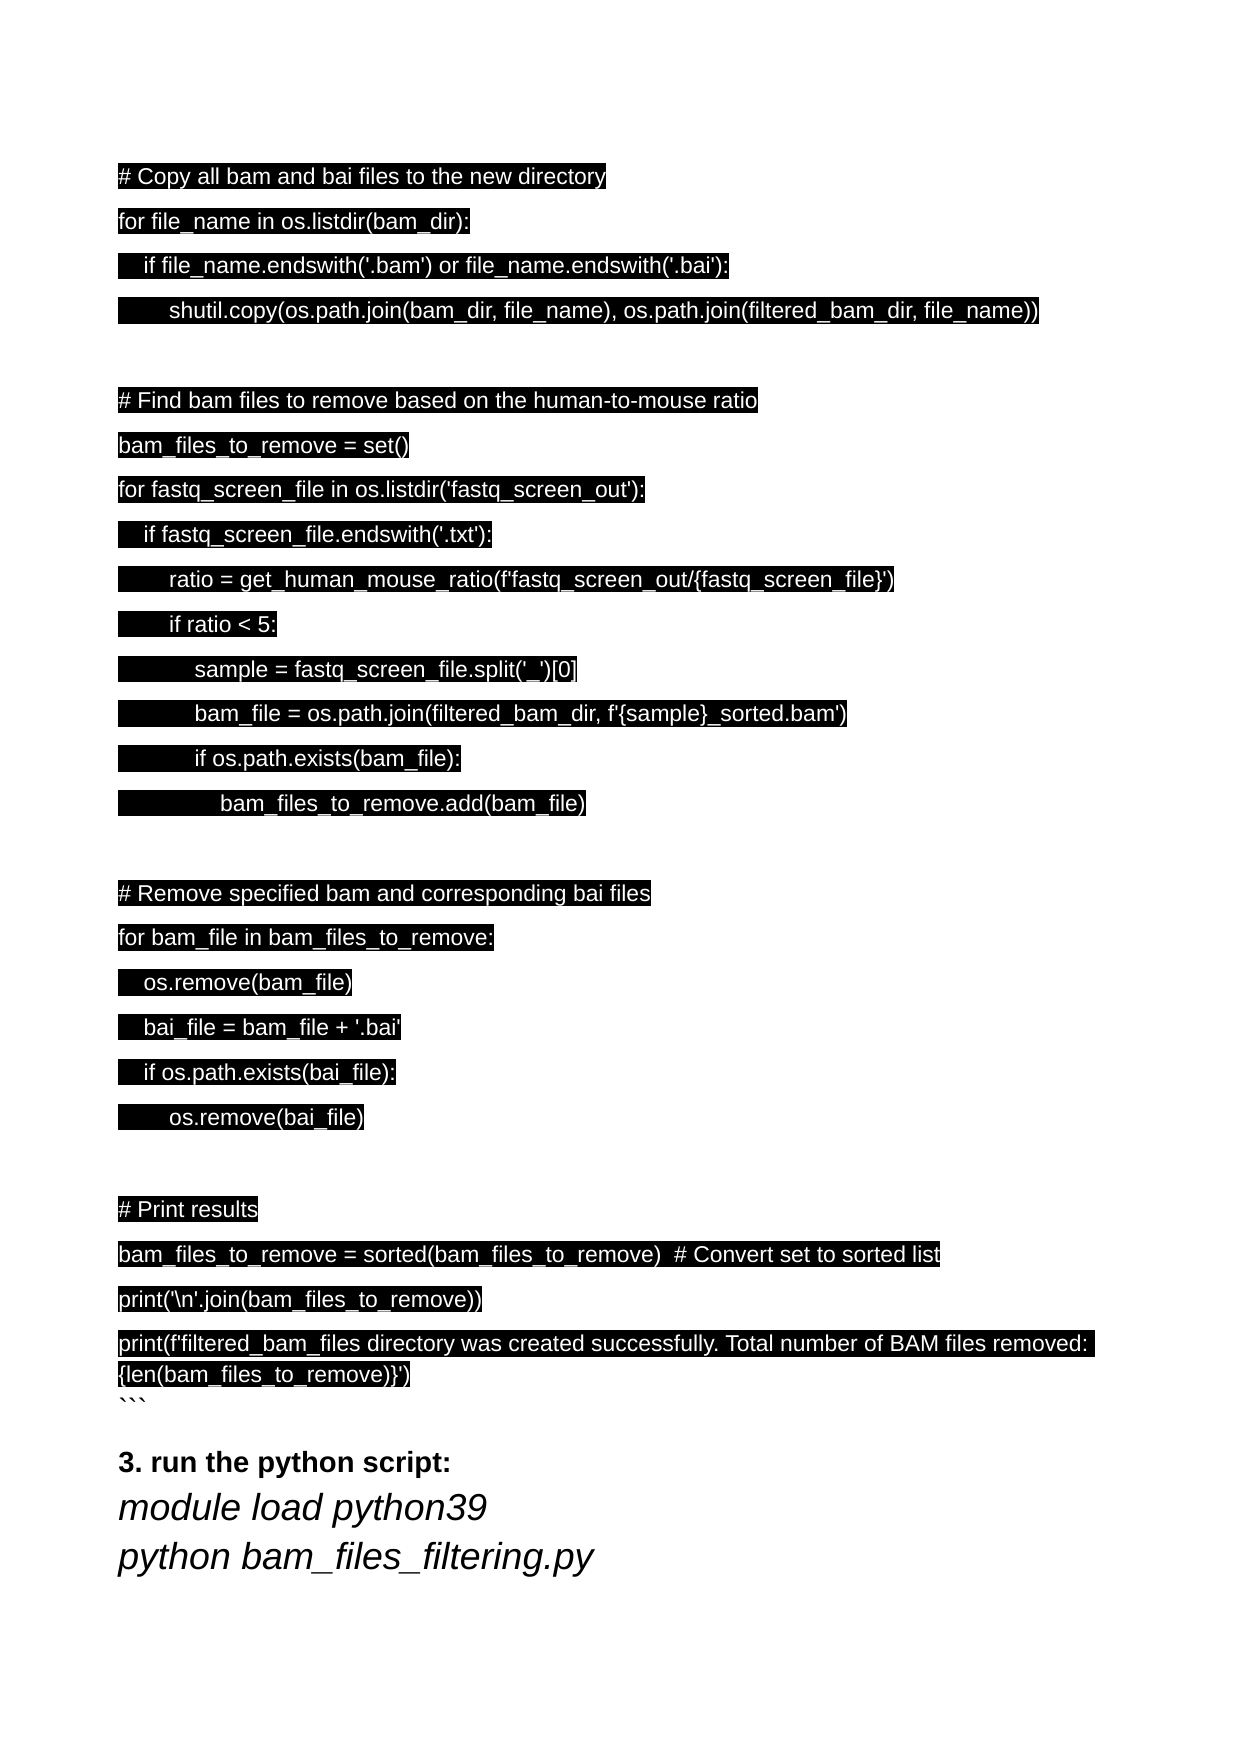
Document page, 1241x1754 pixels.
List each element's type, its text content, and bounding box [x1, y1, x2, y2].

text if os.path.exists(bai_file): [118, 1059, 1122, 1085]
text 3. run the python script: module load python39 python bam_files_filtering.py [118, 1445, 1122, 1627]
text bam_files_to_remove.add(bam_file) [118, 790, 1122, 816]
text bam_files_to_remove = set() [118, 432, 1122, 458]
text # Find bam files to remove based on the human-to-mouse ratio [118, 387, 1122, 413]
text bam_files_to_remove = sorted(bam_files_to_remove) # Convert set to sorted list [118, 1241, 1122, 1267]
text sample = fastq_screen_file.split('_')[0] [118, 656, 1122, 682]
text # Copy all bam and bai files to the new directory [118, 163, 1122, 189]
text print('\n'.join(bam_files_to_remove)) [118, 1286, 1122, 1312]
text # Remove specified bam and corresponding bai files [118, 879, 1122, 906]
text ratio = get_human_mouse_ratio(f'fastq_screen_out/{fastq_screen_file}') [118, 566, 1122, 592]
text for bam_file in bam_files_to_remove: [118, 924, 1122, 951]
text os.remove(bai_file) [118, 1103, 1122, 1130]
text # Print results [118, 1196, 1122, 1222]
text bam_file = os.path.join(filtered_bam_dir, f'{sample}_sorted.bam') [118, 700, 1122, 727]
text if os.path.exists(bam_file): [118, 745, 1122, 772]
text os.remove(bam_file) [118, 969, 1122, 996]
text shutil.copy(os.path.join(bam_dir, file_name), os.path.join(filtered_bam_dir, file_name)) [118, 297, 1122, 324]
text if ratio < 5: [118, 611, 1122, 637]
text if file_name.endswith('.bam') or file_name.endswith('.bai'): [118, 252, 1122, 279]
text if fastq_screen_file.endswith('.txt'): [118, 521, 1122, 548]
text for fastq_screen_file in os.listdir('fastq_screen_out'): [118, 476, 1122, 503]
text bai_file = bam_file + '.bai' [118, 1014, 1122, 1040]
text for file_name in os.listdir(bam_dir): [118, 208, 1122, 234]
text print(f'filtered_bam_files directory was created successfully. Total number of BAM files removed: {len(bam_files_to_remove)}') ``` [118, 1330, 1122, 1425]
